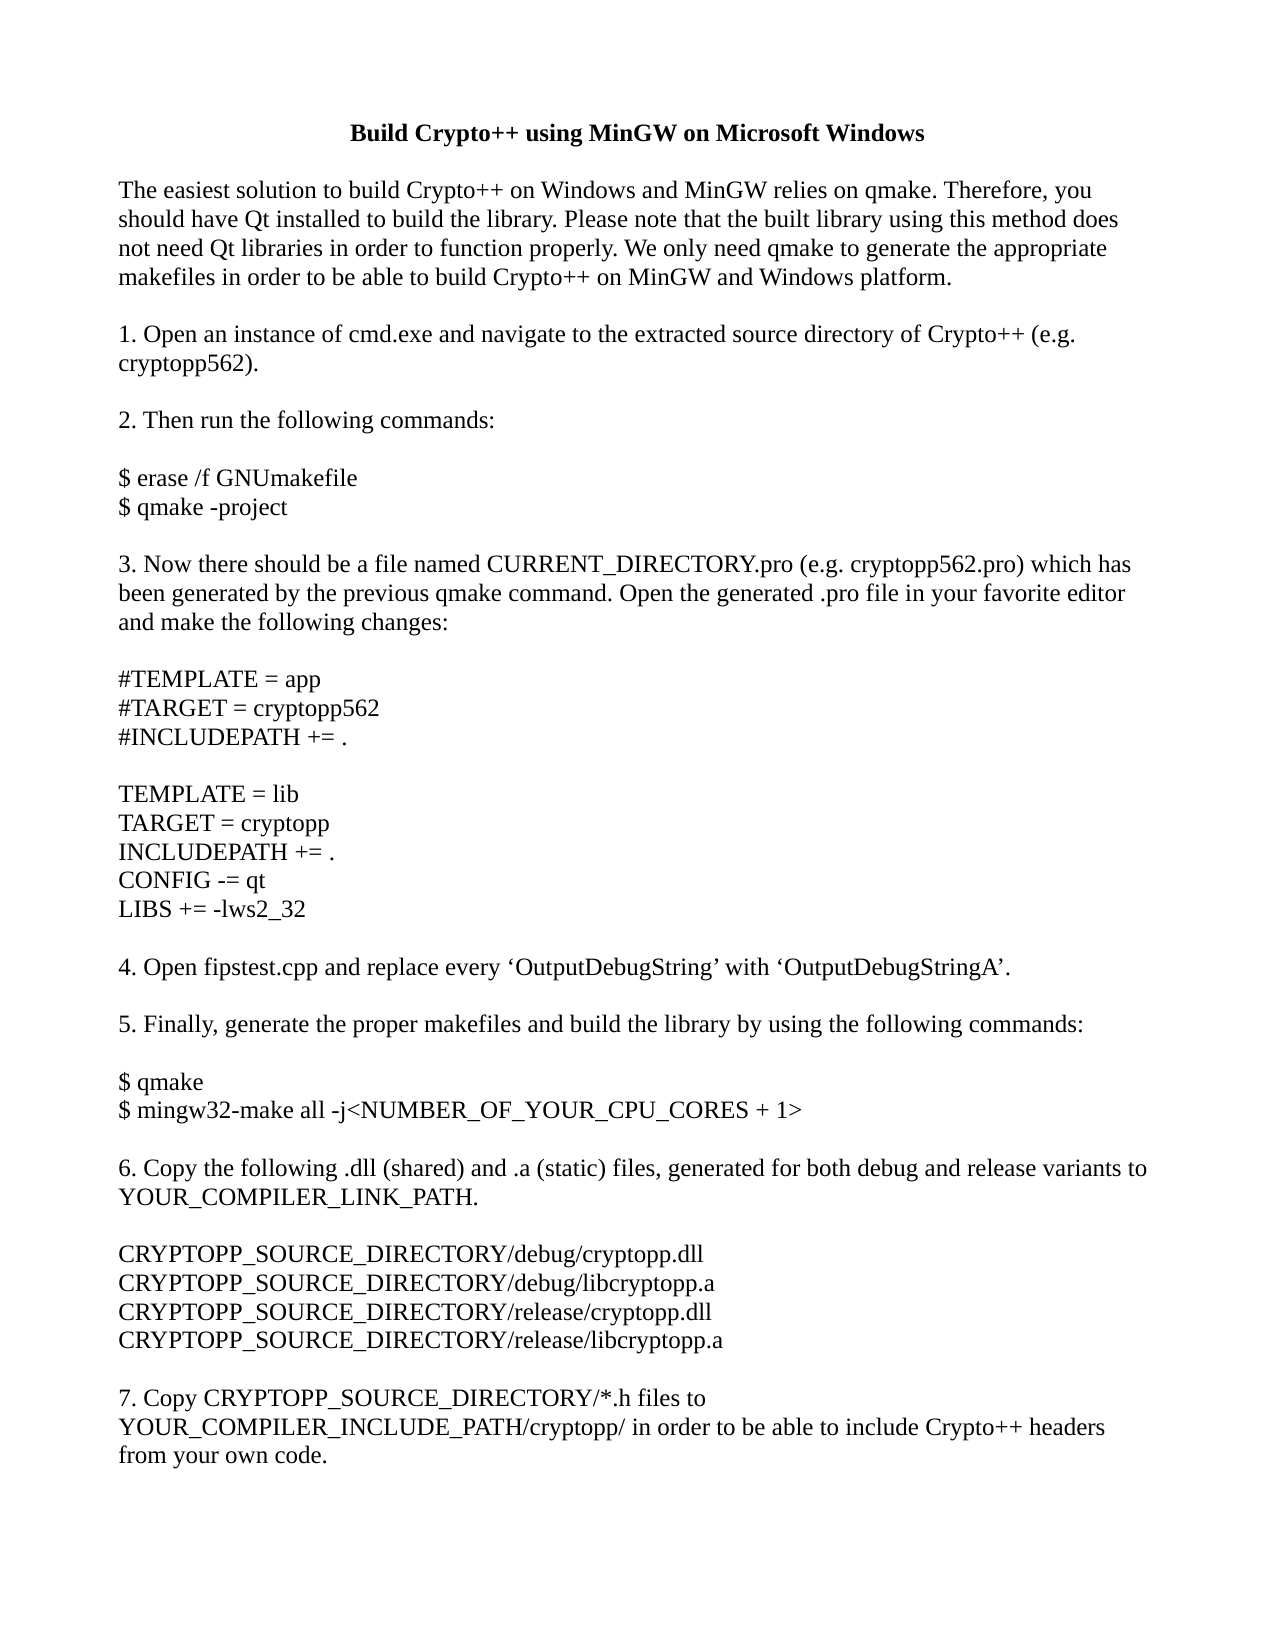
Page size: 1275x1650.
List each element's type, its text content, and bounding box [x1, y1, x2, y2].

text INCLUDEPATH += . [118, 837, 1157, 866]
text Build Crypto++ using MinGW on Microsoft Windows [118, 118, 1157, 147]
text 3. Now there should be a file named CURRENT_DIRECTORY.pro (e.g. cryptopp562.pro) which has been generated by the previous qmake command. Open the generated .pro file in your favorite editor and make the following changes: [118, 549, 1157, 636]
text 7. Copy CRYPTOPP_SOURCE_DIRECTORY/*.h files to YOUR_COMPILER_INCLUDE_PATH/cryptopp/ in order to be able to include Crypto++ headers from your own code. [118, 1383, 1157, 1469]
text TEMPLATE = lib [118, 779, 1157, 808]
text CONFIG -= qt [118, 866, 1157, 894]
text #TARGET = cryptopp562 [118, 693, 1157, 722]
text 6. Copy the following .dll (shared) and .a (static) files, generated for both debug and release variants to YOUR_COMPILER_LINK_PATH. [118, 1153, 1157, 1211]
text $ qmake [118, 1067, 1157, 1096]
text TARGET = cryptopp [118, 808, 1157, 837]
text LIBS += -lws2_32 [118, 894, 1157, 923]
text 1. Open an instance of cmd.exe and navigate to the extracted source directory of Crypto++ (e.g. cryptopp562). [118, 319, 1157, 377]
text 2. Then run the following commands: [118, 406, 1157, 434]
text #TEMPLATE = app [118, 664, 1157, 693]
text $ mingw32-make all -j<NUMBER_OF_YOUR_CPU_CORES + 1> [118, 1096, 1157, 1124]
text 5. Finally, generate the proper makefiles and build the library by using the following commands: [118, 1009, 1157, 1038]
text 4. Open fipstest.cpp and replace every ‘OutputDebugString’ with ‘OutputDebugStringA’. [118, 952, 1157, 981]
text #INCLUDEPATH += . [118, 722, 1157, 751]
text CRYPTOPP_SOURCE_DIRECTORY/debug/libcryptopp.a [118, 1268, 1157, 1297]
text $ erase /f GNUmakefile [118, 463, 1157, 492]
text CRYPTOPP_SOURCE_DIRECTORY/release/libcryptopp.a [118, 1326, 1157, 1354]
text CRYPTOPP_SOURCE_DIRECTORY/release/cryptopp.dll [118, 1297, 1157, 1326]
text The easiest solution to build Crypto++ on Windows and MinGW relies on qmake. Therefore, you should have Qt installed to build the library. Please note that the built library using this method does not need Qt libraries in order to function properly. We only need qmake to generate the appropriate makefiles in order to be able to build Crypto++ on MinGW and Windows platform. [118, 176, 1157, 291]
text $ qmake -project [118, 492, 1157, 521]
text CRYPTOPP_SOURCE_DIRECTORY/debug/cryptopp.dll [118, 1239, 1157, 1268]
